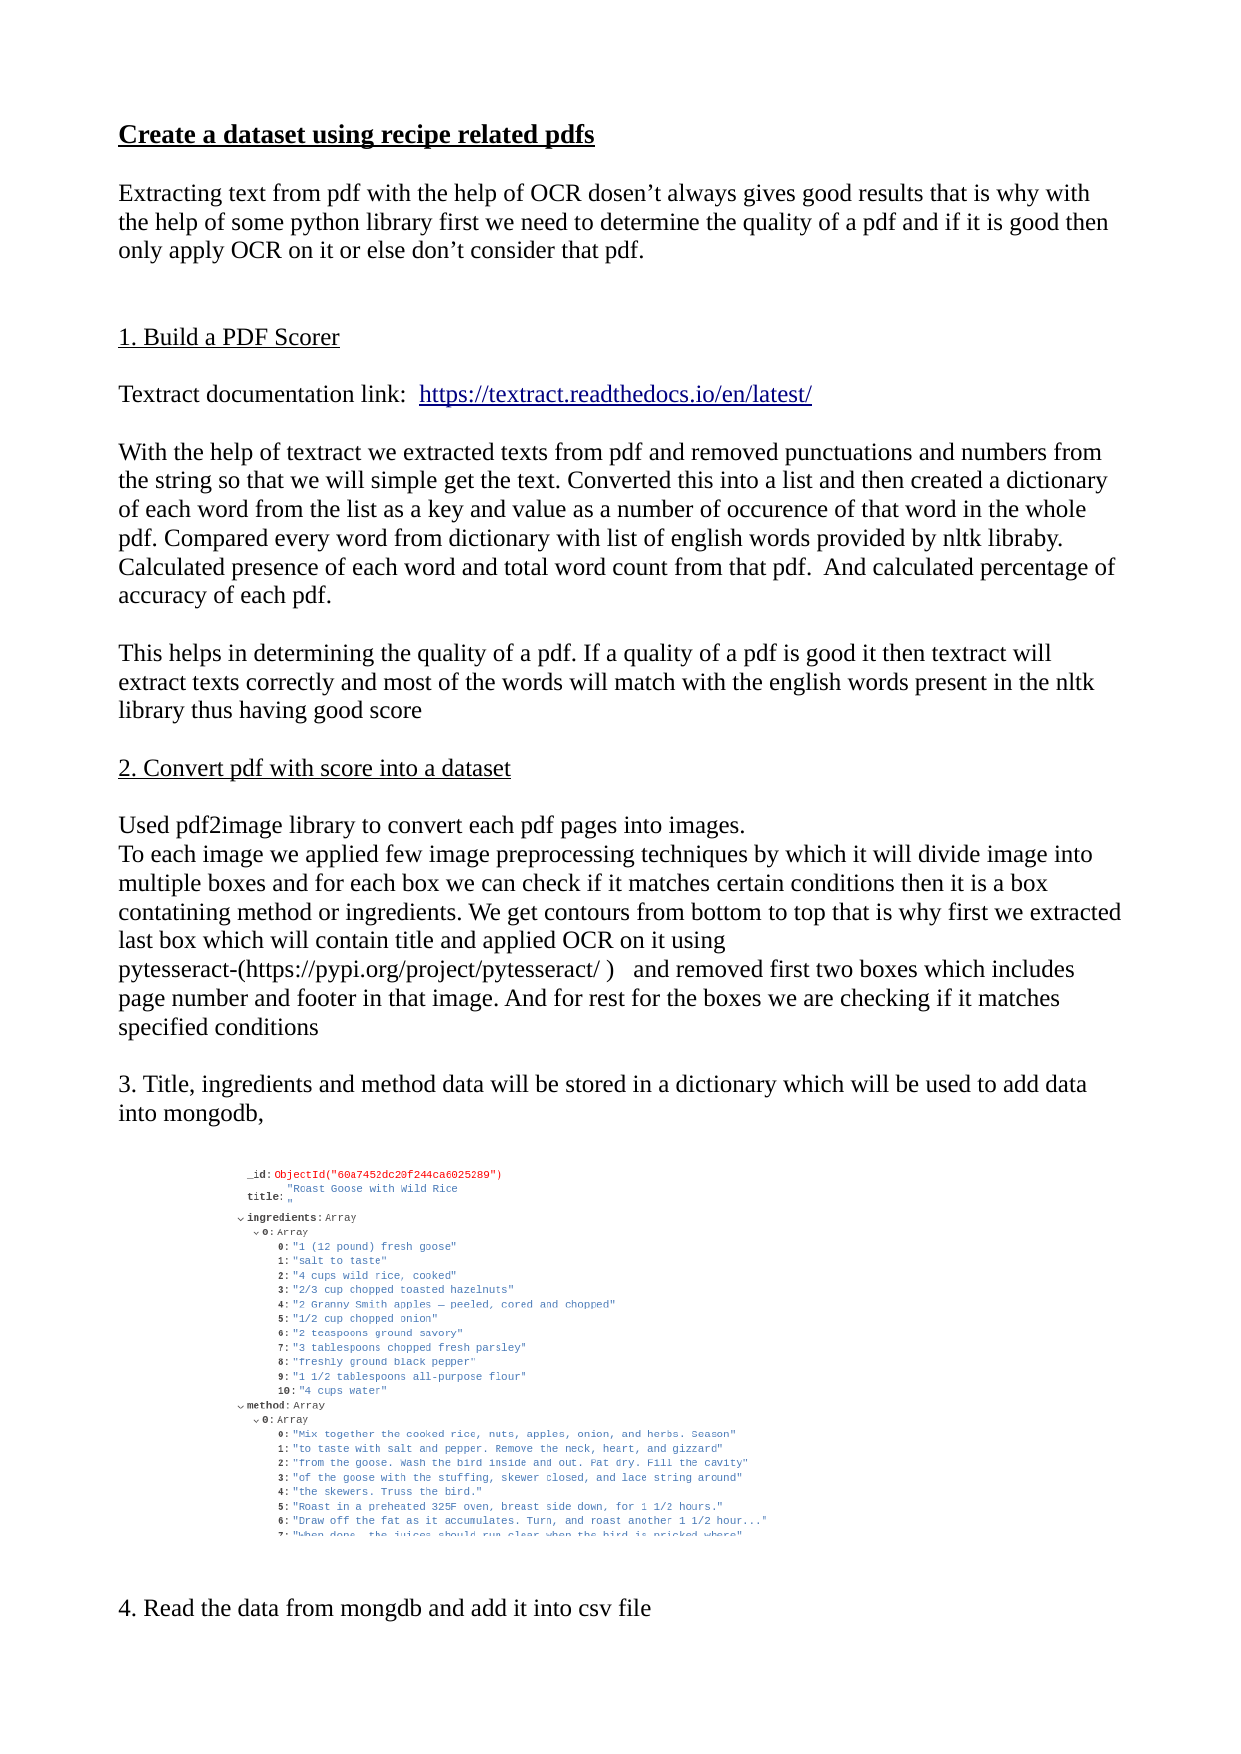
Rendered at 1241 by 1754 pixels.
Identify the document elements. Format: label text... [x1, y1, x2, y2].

text This helps in determining the quality of a pdf. If a quality of a pdf is good it then textract will extract texts correctly and most of the words will match with the english words present in the nltk library thus having good score [118, 638, 1122, 724]
text Textract documentation link: https://textract.readthedocs.io/en/latest/ [118, 379, 1122, 408]
text 2. Convert pdf with score into a dataset [118, 753, 1122, 782]
text Create a dataset using recipe related pdfs [118, 118, 1122, 149]
text Used pdf2image library to convert each pdf pages into images. [118, 811, 1122, 839]
text To each image we applied few image preprocessing techniques by which it will divide image into multiple boxes and for each box we can check if it matches certain conditions then it is a box contatining method or ingredients. We get contours from bottom to top that is why first we extracted last box which will contain title and applied OCR on it using pytesseract-(https://pypi.org/project/pytesseract/ ) and removed first two boxes which includes page number and footer in that image. And for rest for the boxes we are checking if it matches specified conditions [118, 839, 1122, 1041]
picture [208, 1155, 1032, 1536]
text 4. Read the data from mongdb and add it into csv file [118, 1593, 1122, 1622]
text Extracting text from pdf with the help of OCR dosen’t always gives good results that is why with the help of some python library first we need to determine the quality of a pdf and if it is good then only apply OCR on it or else don’t consider that pdf. [118, 178, 1122, 264]
text 1. Build a PDF Scorer [118, 322, 1122, 351]
text 3. Title, ingredients and method data will be stored in a dictionary which will be used to add data into mongodb, [118, 1069, 1122, 1127]
text With the help of textract we extracted texts from pdf and removed punctuations and numbers from the string so that we will simple get the text. Converted this into a list and then created a dictionary of each word from the list as a key and value as a number of occurence of that word in the whole pdf. Compared every word from dictionary with list of english words provided by nltk libraby. [118, 437, 1122, 552]
text Calculated presence of each word and total word count from that pdf. And calculated percentage of accuracy of each pdf. [118, 552, 1122, 609]
